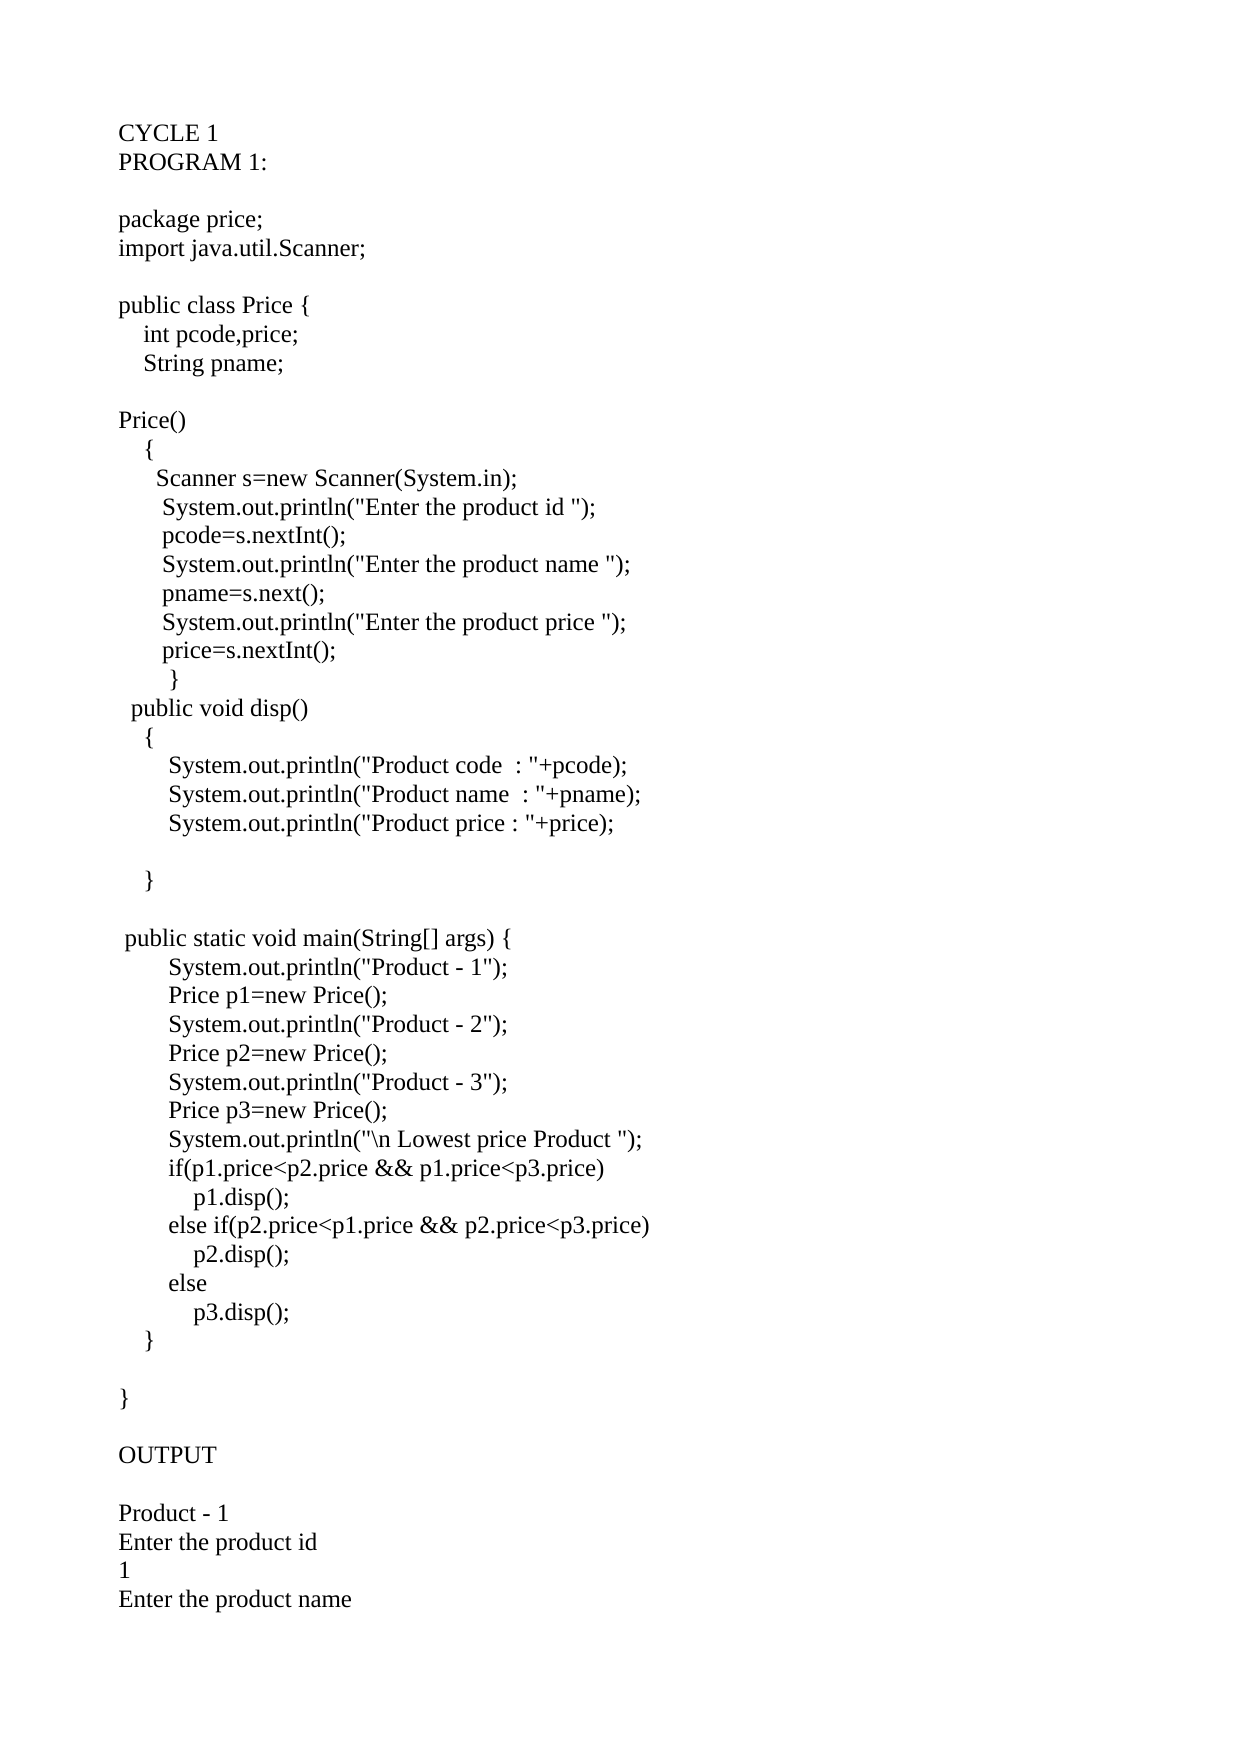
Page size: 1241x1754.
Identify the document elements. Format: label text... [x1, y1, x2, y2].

text PROGRAM 1: [118, 147, 1122, 176]
text public void disp() [118, 693, 1122, 722]
text { [118, 722, 1122, 751]
text price=s.nextInt(); [118, 636, 1122, 664]
text String pname; [118, 348, 1122, 377]
text p3.disp(); [118, 1297, 1122, 1326]
text System.out.println("Product code : "+pcode); [118, 751, 1122, 779]
text System.out.println("Product name : "+pname); [118, 779, 1122, 808]
text p1.disp(); [118, 1182, 1122, 1211]
text public class Price { [118, 291, 1122, 319]
text } [118, 866, 1122, 894]
text System.out.println("Product - 1"); [118, 952, 1122, 981]
text pcode=s.nextInt(); [118, 521, 1122, 549]
text Product - 1 [118, 1498, 1122, 1527]
text System.out.println("\n Lowest price Product "); [118, 1124, 1122, 1153]
text System.out.println("Product price : "+price); [118, 808, 1122, 837]
text Price() [118, 406, 1122, 434]
text Price p1=new Price(); [118, 981, 1122, 1009]
text package price; [118, 204, 1122, 233]
text p2.disp(); [118, 1239, 1122, 1268]
text public static void main(String[] args) { [118, 923, 1122, 952]
text else if(p2.price<p1.price && p2.price<p3.price) [118, 1211, 1122, 1239]
text } [118, 1383, 1122, 1412]
text } [118, 1326, 1122, 1354]
text Enter the product id [118, 1527, 1122, 1556]
text Scanner s=new Scanner(System.in); [118, 463, 1122, 492]
text System.out.println("Enter the product id "); [118, 492, 1122, 521]
text else [118, 1268, 1122, 1297]
text Price p3=new Price(); [118, 1096, 1122, 1124]
text } [118, 664, 1122, 693]
text System.out.println("Enter the product price "); [118, 607, 1122, 636]
text Price p2=new Price(); [118, 1038, 1122, 1067]
text if(p1.price<p2.price && p1.price<p3.price) [118, 1153, 1122, 1182]
text System.out.println("Product - 3"); [118, 1067, 1122, 1096]
text pname=s.next(); [118, 578, 1122, 607]
text CYCLE 1 [118, 118, 1122, 147]
text 1 [118, 1556, 1122, 1584]
text System.out.println("Enter the product name "); [118, 549, 1122, 578]
text int pcode,price; [118, 319, 1122, 348]
text System.out.println("Product - 2"); [118, 1009, 1122, 1038]
text Enter the product name [118, 1584, 1122, 1613]
text OUTPUT [118, 1441, 1122, 1469]
text { [118, 434, 1122, 463]
text import java.util.Scanner; [118, 233, 1122, 262]
